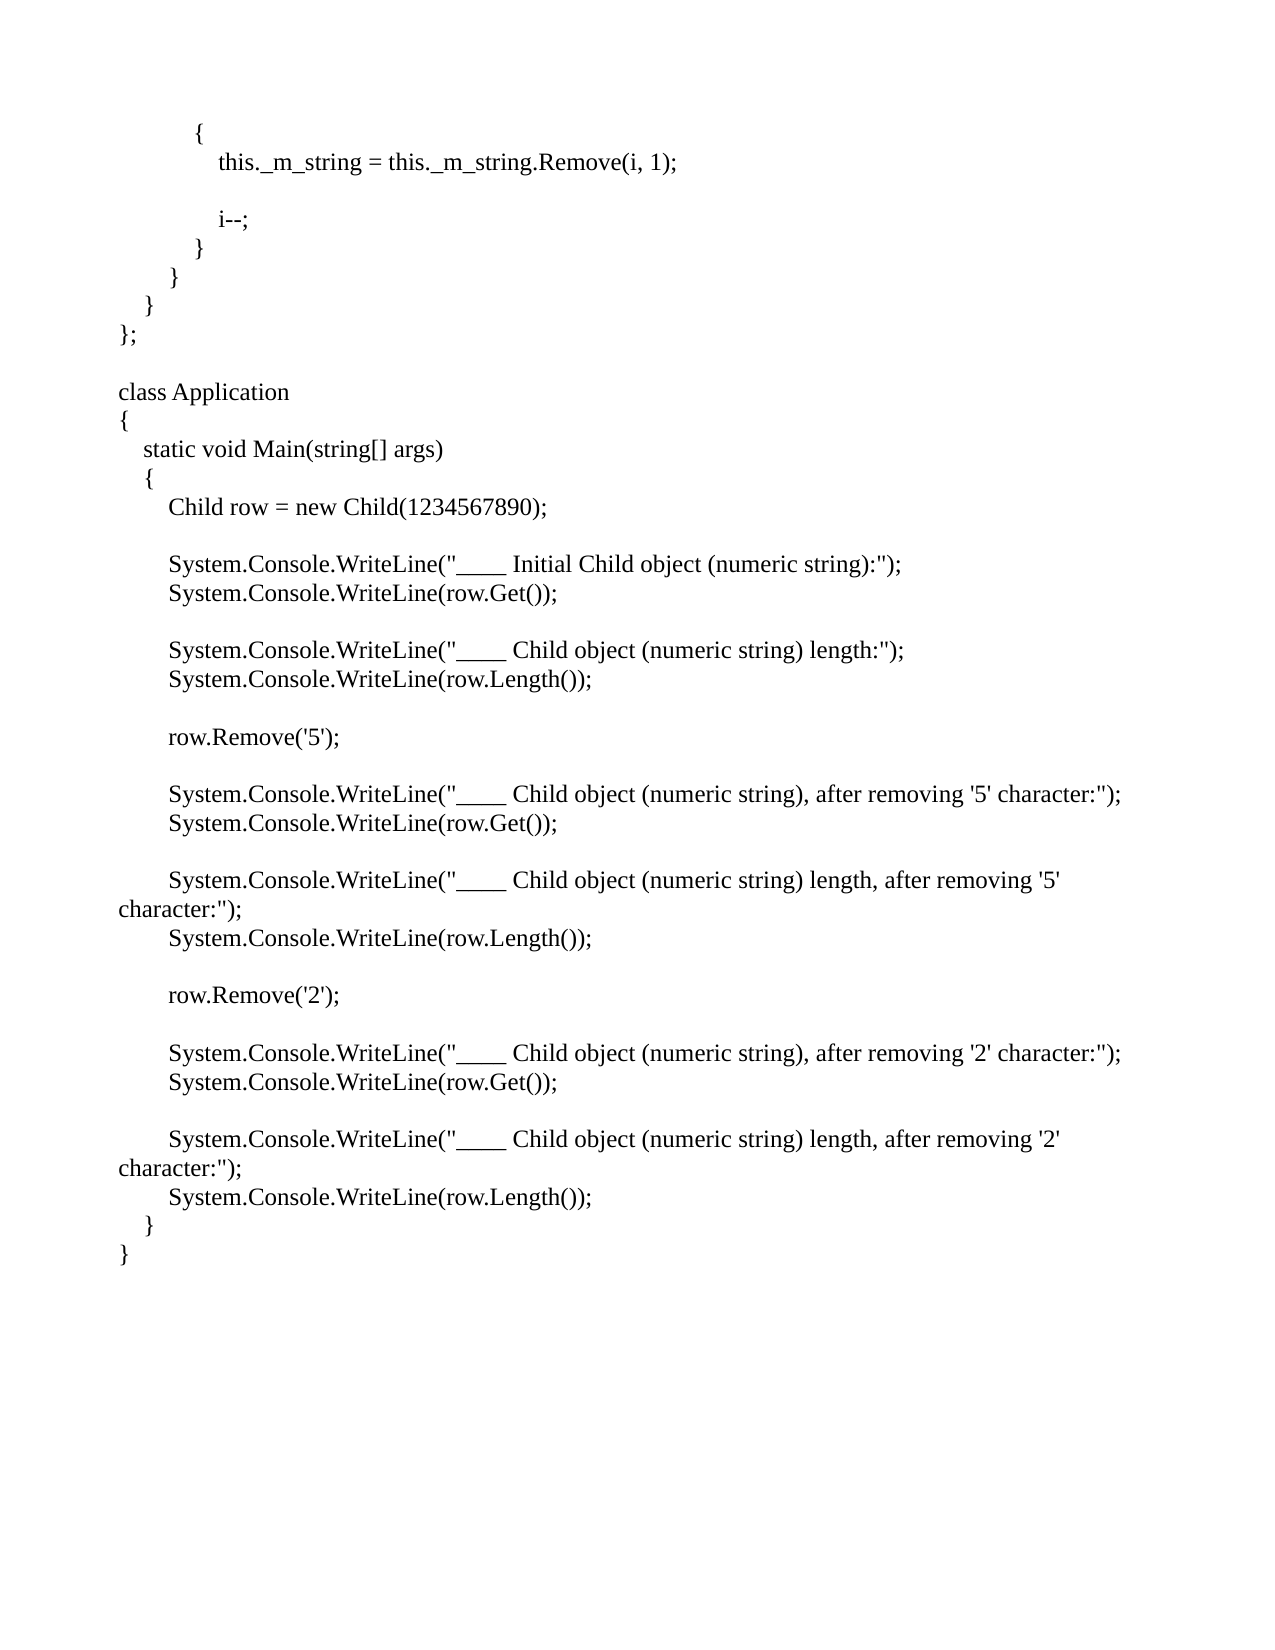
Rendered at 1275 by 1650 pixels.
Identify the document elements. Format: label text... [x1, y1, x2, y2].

text System.Console.WriteLine("____ Child object (numeric string), after removing '2' character:"); [118, 1038, 1157, 1067]
text { [118, 406, 1157, 434]
text { [118, 118, 1157, 147]
text System.Console.WriteLine(row.Length()); [118, 664, 1157, 693]
text System.Console.WriteLine("____ Child object (numeric string) length:"); [118, 636, 1157, 664]
text System.Console.WriteLine("____ Child object (numeric string) length, after removing '2' character:"); [118, 1124, 1157, 1182]
text } [118, 233, 1157, 262]
text System.Console.WriteLine(row.Length()); [118, 923, 1157, 952]
text class Application [118, 377, 1157, 406]
text } [118, 1239, 1157, 1268]
text System.Console.WriteLine("____ Child object (numeric string) length, after removing '5' character:"); [118, 866, 1157, 923]
text System.Console.WriteLine(row.Get()); [118, 1067, 1157, 1096]
text static void Main(string[] args) [118, 434, 1157, 463]
text System.Console.WriteLine(row.Length()); [118, 1182, 1157, 1211]
text } [118, 262, 1157, 291]
text row.Remove('5'); [118, 722, 1157, 751]
text }; [118, 319, 1157, 348]
text System.Console.WriteLine(row.Get()); [118, 578, 1157, 607]
text this._m_string = this._m_string.Remove(i, 1); [118, 147, 1157, 176]
text System.Console.WriteLine(row.Get()); [118, 808, 1157, 837]
text } [118, 291, 1157, 319]
text i--; [118, 204, 1157, 233]
text { [118, 463, 1157, 492]
text System.Console.WriteLine("____ Initial Child object (numeric string):"); [118, 549, 1157, 578]
text row.Remove('2'); [118, 981, 1157, 1009]
text Child row = new Child(1234567890); [118, 492, 1157, 521]
text } [118, 1211, 1157, 1239]
text System.Console.WriteLine("____ Child object (numeric string), after removing '5' character:"); [118, 779, 1157, 808]
